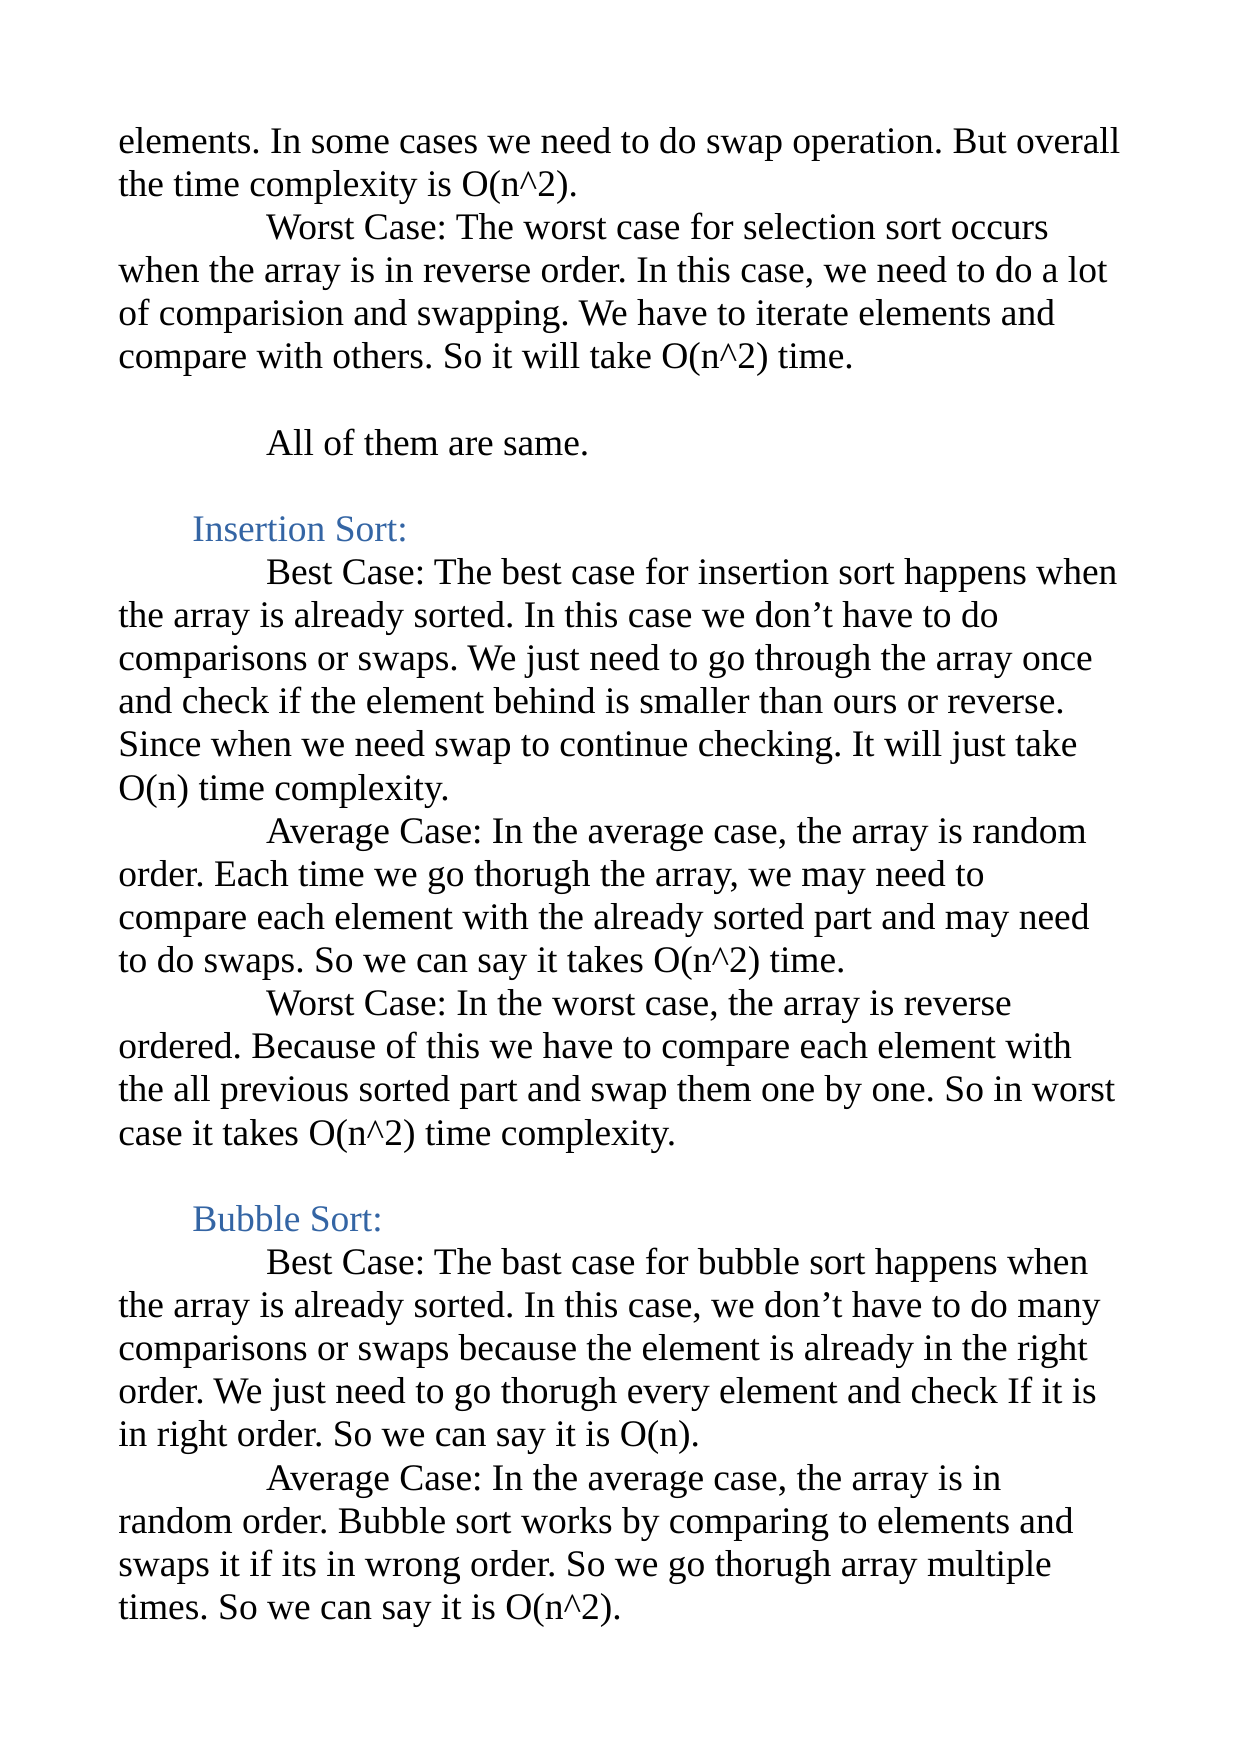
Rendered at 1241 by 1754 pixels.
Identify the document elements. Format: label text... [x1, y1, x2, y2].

text Bubble Sort: [118, 1196, 1122, 1239]
text Best Case: The bast case for bubble sort happens when the array is already sorted. In this case, we don’t have to do many comparisons or swaps because the element is already in the right order. We just need to go thorugh every element and check If it is in right order. So we can say it is O(n). [118, 1239, 1122, 1455]
text elements. In some cases we need to do swap operation. But overall the time complexity is O(n^2). [118, 118, 1122, 204]
text Worst Case: In the worst case, the array is reverse ordered. Because of this we have to compare each element with the all previous sorted part and swap them one by one. So in worst case it takes O(n^2) time complexity. [118, 981, 1122, 1153]
text Best Case: The best case for insertion sort happens when the array is already sorted. In this case we don’t have to do comparisons or swaps. We just need to go through the array once and check if the element behind is smaller than ours or reverse. Since when we need swap to continue checking. It will just take O(n) time complexity. [118, 549, 1122, 808]
text All of them are same. [118, 420, 1122, 463]
text Average Case: In the average case, the array is random order. Each time we go thorugh the array, we may need to compare each element with the already sorted part and may need to do swaps. So we can say it takes O(n^2) time. [118, 808, 1122, 981]
text Insertion Sort: [118, 506, 1122, 549]
text Worst Case: The worst case for selection sort occurs when the array is in reverse order. In this case, we need to do a lot of comparision and swapping. We have to iterate elements and compare with others. So it will take O(n^2) time. [118, 204, 1122, 377]
text Average Case: In the average case, the array is in random order. Bubble sort works by comparing to elements and swaps it if its in wrong order. So we go thorugh array multiple times. So we can say it is O(n^2). [118, 1455, 1122, 1627]
